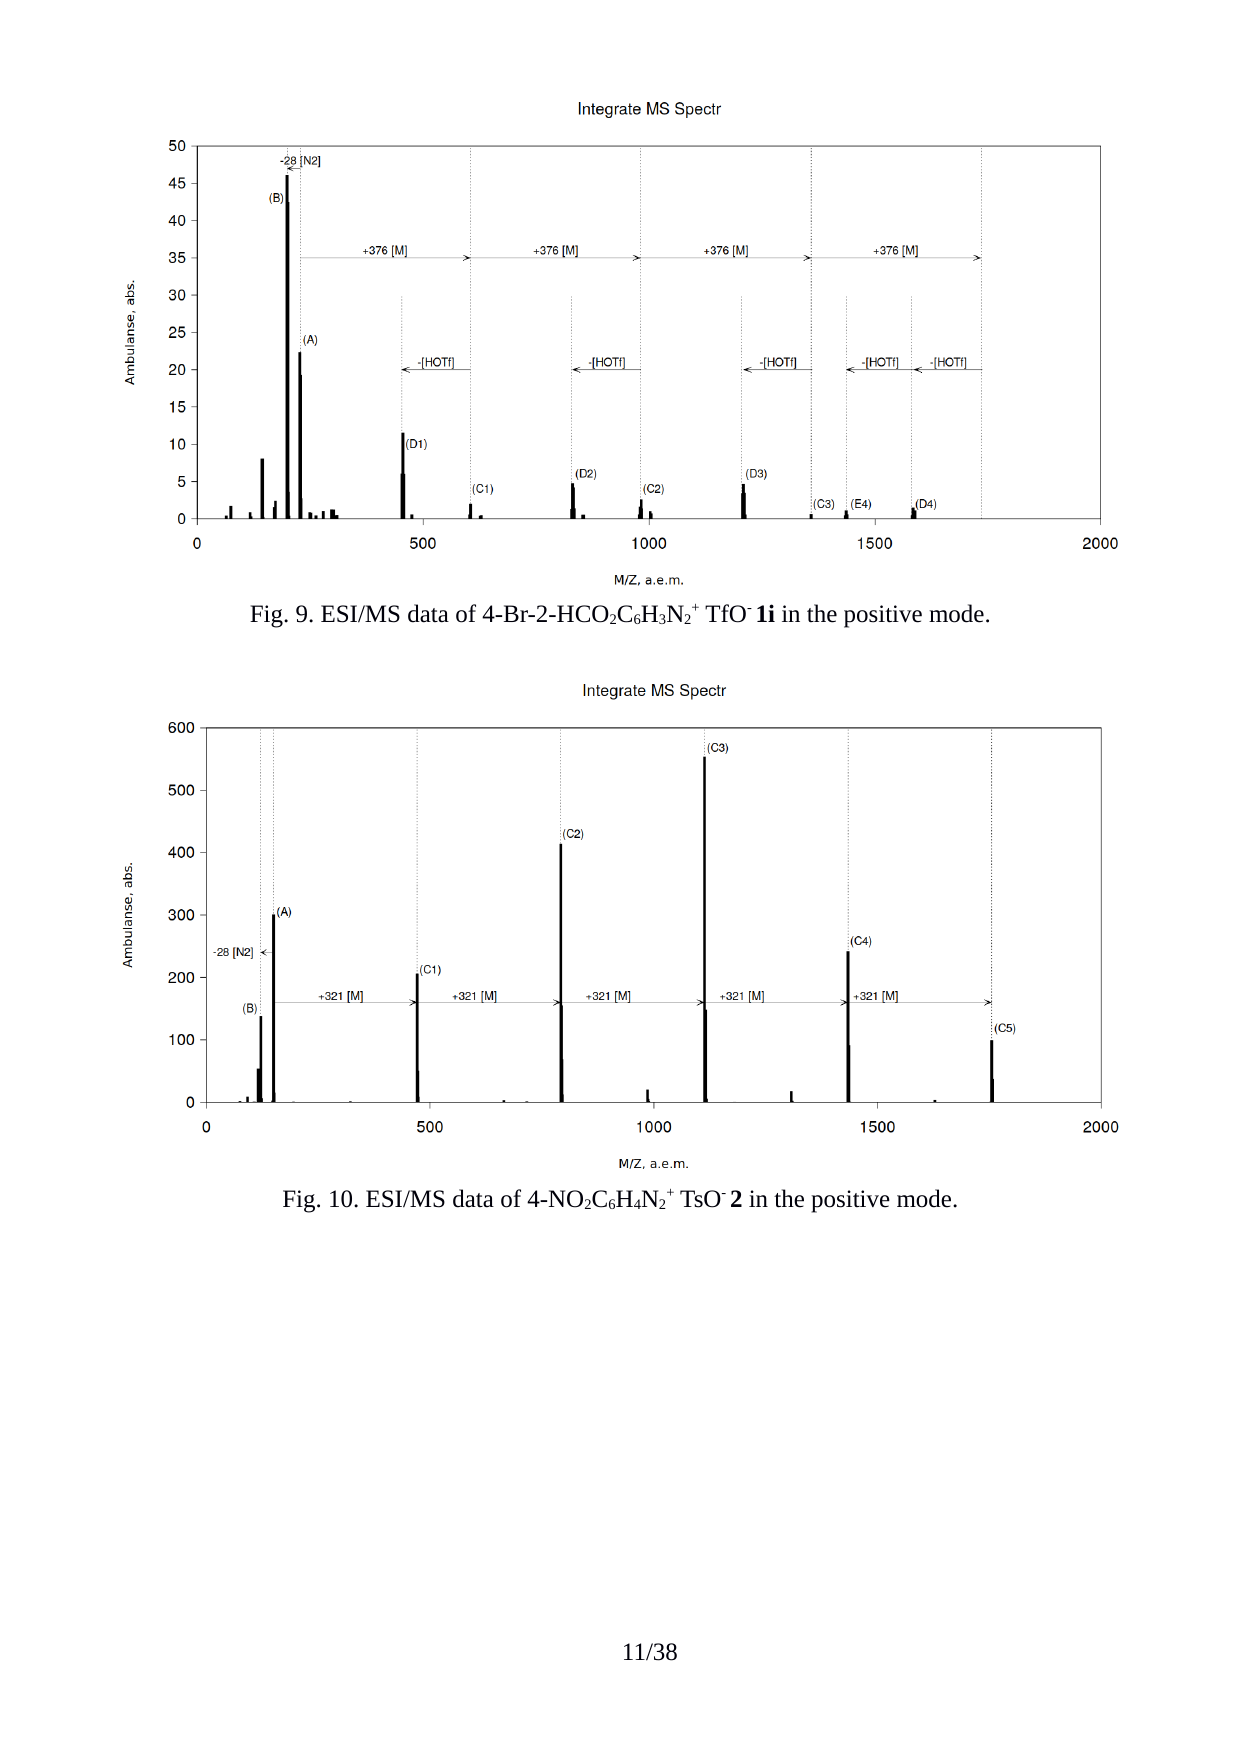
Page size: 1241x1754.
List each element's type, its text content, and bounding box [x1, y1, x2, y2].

text Fig. 9. ESI/MS data of 4-Br-2-HCO2C6H3N2+ TfO- 1i in the positive mode. [118, 599, 1122, 628]
picture [118, 673, 1123, 1176]
picture [118, 88, 1123, 591]
text Fig. 10. ESI/MS data of 4-NO2C6H4N2+ TsO- 2 in the positive mode. [118, 1184, 1122, 1213]
